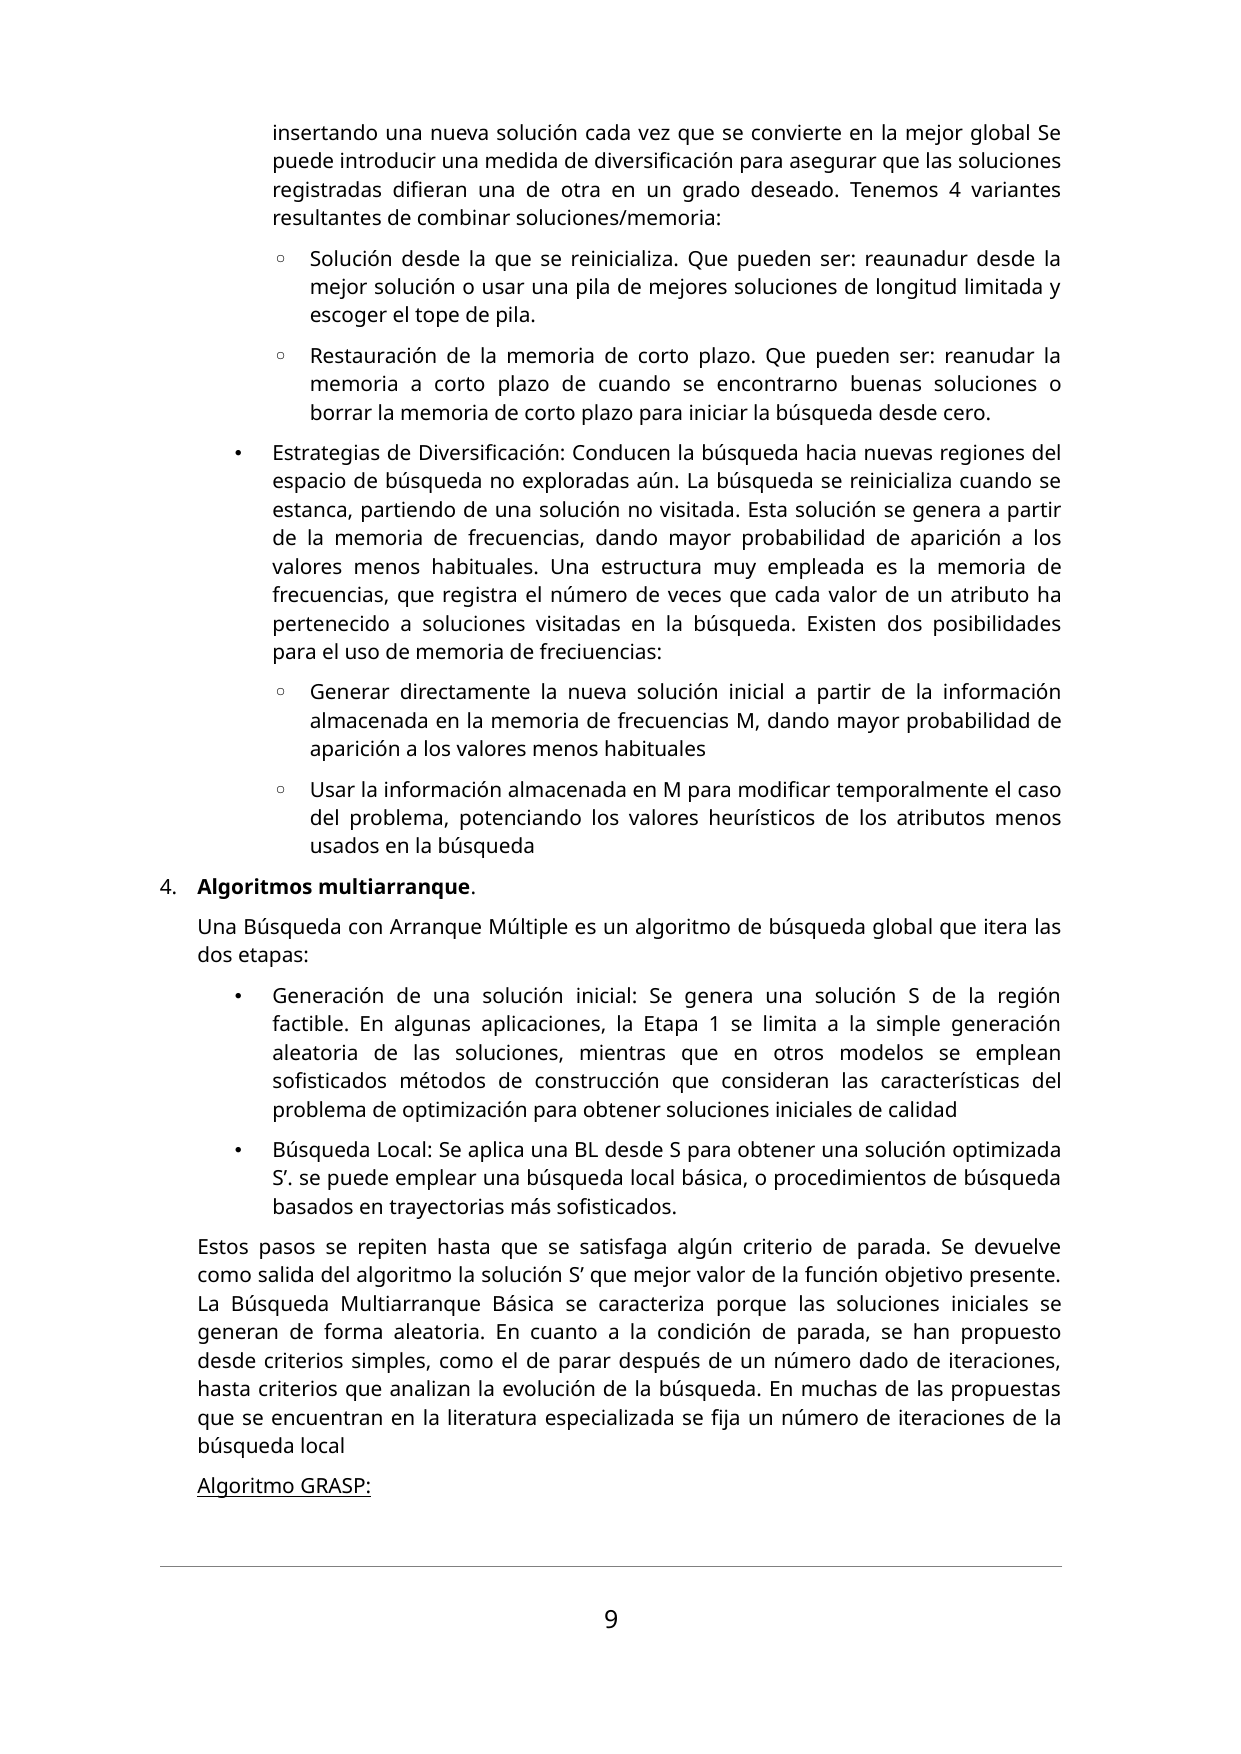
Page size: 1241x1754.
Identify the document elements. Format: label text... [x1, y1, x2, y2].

list Restauración de la memoria de corto plazo. Que pueden ser: reanudar la memoria a corto plazo de cuando se encontrarno buenas soluciones o borrar la memoria de corto plazo para iniciar la búsqueda desde cero. [272, 341, 1062, 426]
list Una Búsqueda con Arranque Múltiple es un algoritmo de búsqueda global que itera las dos etapas: [159, 912, 1062, 969]
list Búsqueda Local: Se aplica una BL desde S para obtener una solución optimizada S’. se puede emplear una búsqueda local básica, o procedimientos de búsqueda basados en trayectorias más sofisticados. [234, 1135, 1062, 1220]
list Solución desde la que se reinicializa. Que pueden ser: reaunadur desde la mejor solución o usar una pila de mejores soluciones de longitud limitada y escoger el tope de pila. [272, 244, 1062, 329]
list Algoritmos multiarranque. [159, 872, 1062, 900]
list Generar directamente la nueva solución inicial a partir de la información almacenada en la memoria de frecuencias M, dando mayor probabilidad de aparición a los valores menos habituales [272, 677, 1062, 763]
list Estrategias de Diversificación: Conducen la búsqueda hacia nuevas regiones del espacio de búsqueda no exploradas aún. La búsqueda se reinicializa cuando se estanca, partiendo de una solución no visitada. Esta solución se genera a partir de la memoria de frecuencias, dando mayor probabilidad de aparición a los valores menos habituales. Una estructura muy empleada es la memoria de frecuencias, que registra el número de veces que cada valor de un atributo ha pertenecido a soluciones visitadas en la búsqueda. Existen dos posibilidades para el uso de memoria de freciuencias: [234, 438, 1062, 666]
list Algoritmo GRASP: [159, 1472, 1062, 1500]
list Usar la información almacenada en M para modificar temporalmente el caso del problema, potenciando los valores heurísticos de los atributos menos usados en la búsqueda [272, 775, 1062, 860]
list insertando una nueva solución cada vez que se convierte en la mejor global Se puede introducir una medida de diversificación para asegurar que las soluciones registradas difieran una de otra en un grado deseado. Tenemos 4 variantes resultantes de combinar soluciones/memoria: [234, 118, 1062, 232]
list Estos pasos se repiten hasta que se satisfaga algún criterio de parada. Se devuelve como salida del algoritmo la solución S’ que mejor valor de la función objetivo presente. La Búsqueda Multiarranque Básica se caracteriza porque las soluciones iniciales se generan de forma aleatoria. En cuanto a la condición de parada, se han propuesto desde criterios simples, como el de parar después de un número dado de iteraciones, hasta criterios que analizan la evolución de la búsqueda. En muchas de las propuestas que se encuentran en la literatura especializada se fija un número de iteraciones de la búsqueda local [159, 1232, 1062, 1460]
list Generación de una solución inicial: Se genera una solución S de la región factible. En algunas aplicaciones, la Etapa 1 se limita a la simple generación aleatoria de las soluciones, mientras que en otros modelos se emplean sofisticados métodos de construcción que consideran las características del problema de optimización para obtener soluciones iniciales de calidad [234, 981, 1062, 1123]
